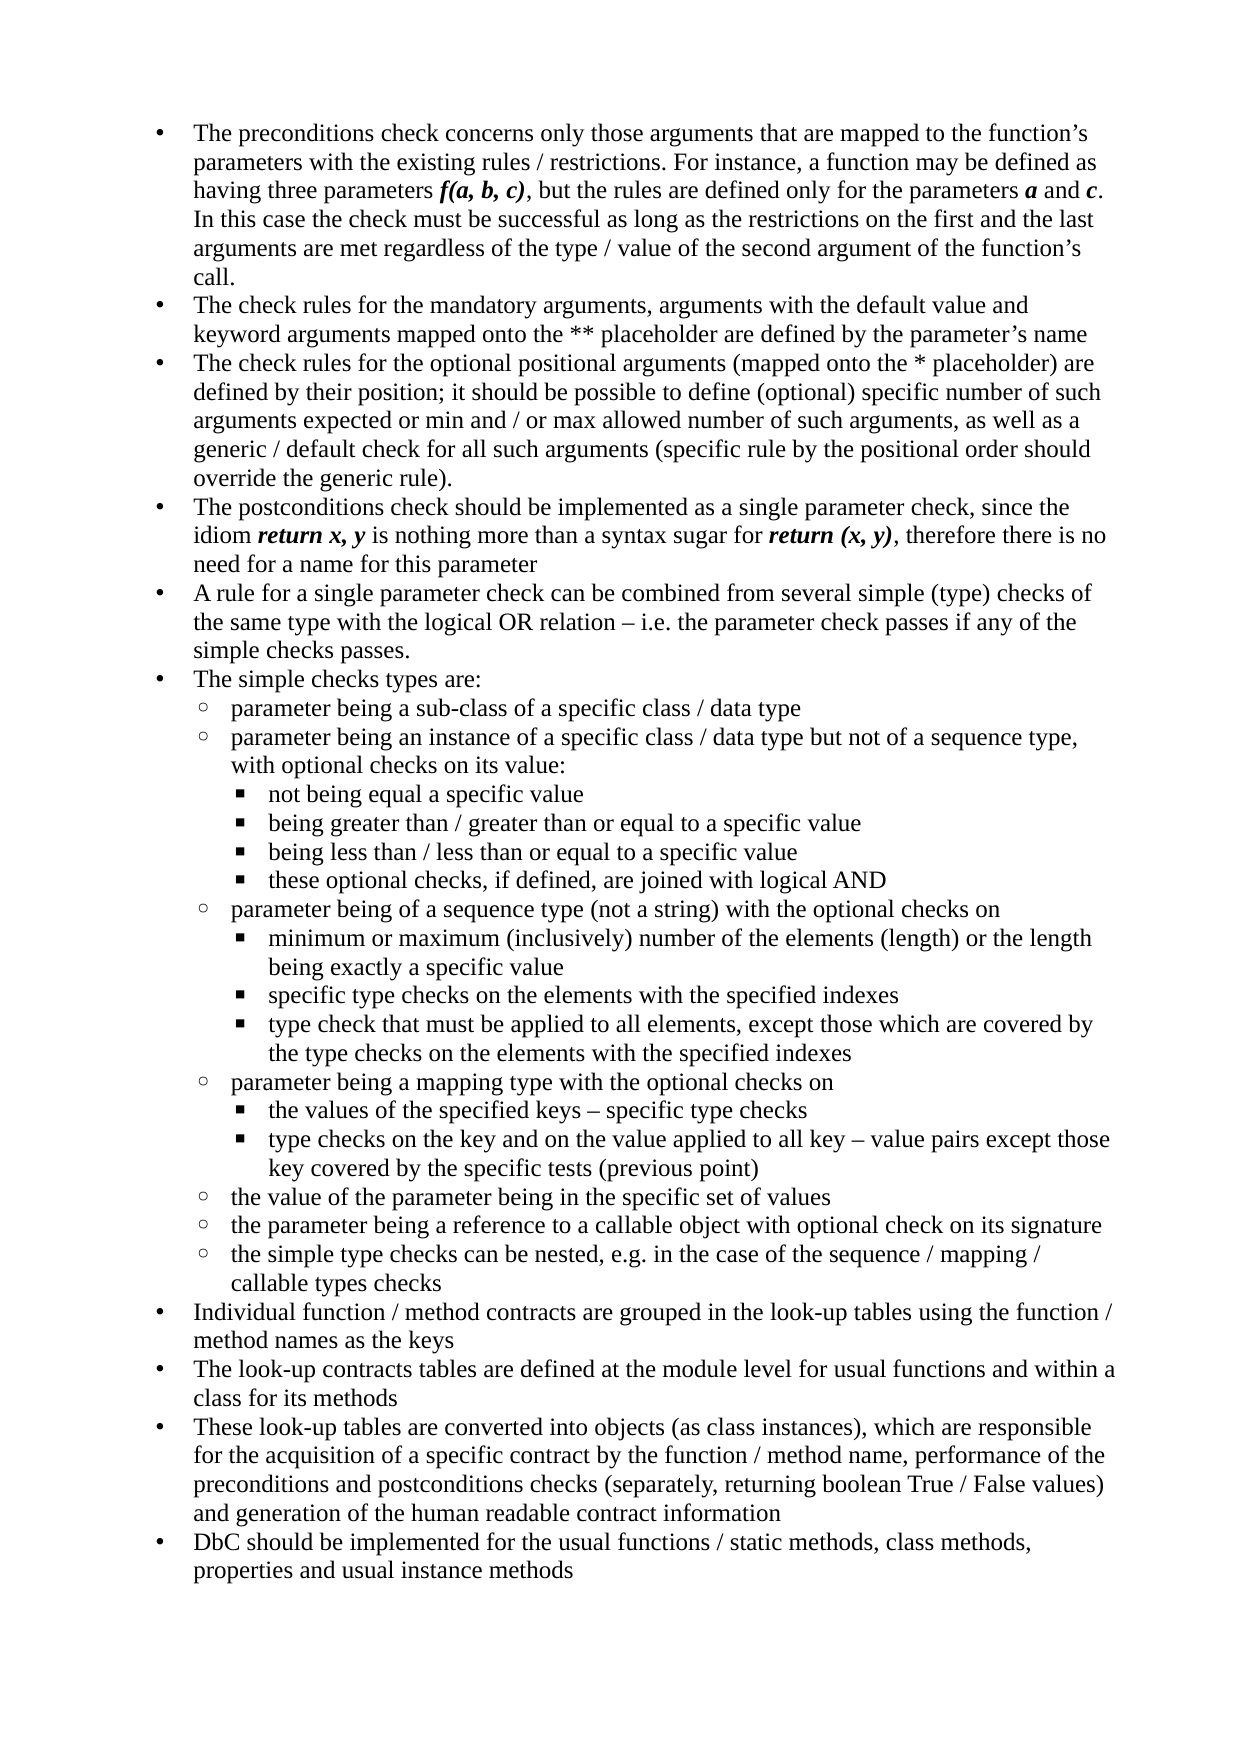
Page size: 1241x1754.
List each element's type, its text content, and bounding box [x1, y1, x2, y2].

list being greater than / greater than or equal to a specific value [231, 808, 1122, 837]
list type checks on the key and on the value applied to all key – value pairs except those key covered by the specific tests (previous point) [231, 1124, 1122, 1182]
list A rule for a single parameter check can be combined from several simple (type) checks of the same type with the logical OR relation – i.e. the parameter check passes if any of the simple checks passes. [156, 578, 1122, 664]
list the simple type checks can be nested, e.g. in the case of the sequence / mapping / callable types checks [193, 1239, 1122, 1297]
list the parameter being a reference to a callable object with optional check on its signature [193, 1211, 1122, 1239]
list parameter being of a sequence type (not a string) with the optional checks on [193, 894, 1122, 923]
list parameter being an instance of a specific class / data type but not of a sequence type, with optional checks on its value: [193, 722, 1122, 779]
list These look-up tables are converted into objects (as class instances), which are responsible for the acquisition of a specific contract by the function / method name, performance of the preconditions and postconditions checks (separately, returning boolean True / False values) and generation of the human readable contract information [156, 1412, 1122, 1527]
list The simple checks types are: [156, 664, 1122, 693]
list type check that must be applied to all elements, except those which are covered by the type checks on the elements with the specified indexes [231, 1009, 1122, 1067]
list The preconditions check concerns only those arguments that are mapped to the function’s parameters with the existing rules / restrictions. For instance, a function may be defined as having three parameters f(a, b, c), but the rules are defined only for the parameters a and c. In this case the check must be successful as long as the restrictions on the first and the last arguments are met regardless of the type / value of the second argument of the function’s call. [156, 118, 1122, 291]
list specific type checks on the elements with the specified indexes [231, 981, 1122, 1009]
list these optional checks, if defined, are joined with logical AND [231, 866, 1122, 894]
list DbC should be implemented for the usual functions / static methods, class methods, properties and usual instance methods [156, 1527, 1122, 1584]
list The check rules for the mandatory arguments, arguments with the default value and keyword arguments mapped onto the ** placeholder are defined by the parameter’s name [156, 291, 1122, 348]
list The check rules for the optional positional arguments (mapped onto the * placeholder) are defined by their position; it should be possible to define (optional) specific number of such arguments expected or min and / or max allowed number of such arguments, as well as a generic / default check for all such arguments (specific rule by the positional order should override the generic rule). [156, 348, 1122, 492]
list Individual function / method contracts are grouped in the look-up tables using the function / method names as the keys [156, 1297, 1122, 1354]
list parameter being a sub-class of a specific class / data type [193, 693, 1122, 722]
list not being equal a specific value [231, 779, 1122, 808]
list the value of the parameter being in the specific set of values [193, 1182, 1122, 1211]
list parameter being a mapping type with the optional checks on [193, 1067, 1122, 1096]
list The postconditions check should be implemented as a single parameter check, since the idiom return x, y is nothing more than a syntax sugar for return (x, y), therefore there is no need for a name for this parameter [156, 492, 1122, 578]
list being less than / less than or equal to a specific value [231, 837, 1122, 866]
list minimum or maximum (inclusively) number of the elements (length) or the length being exactly a specific value [231, 923, 1122, 981]
list The look-up contracts tables are defined at the module level for usual functions and within a class for its methods [156, 1354, 1122, 1412]
list the values of the specified keys – specific type checks [231, 1096, 1122, 1124]
